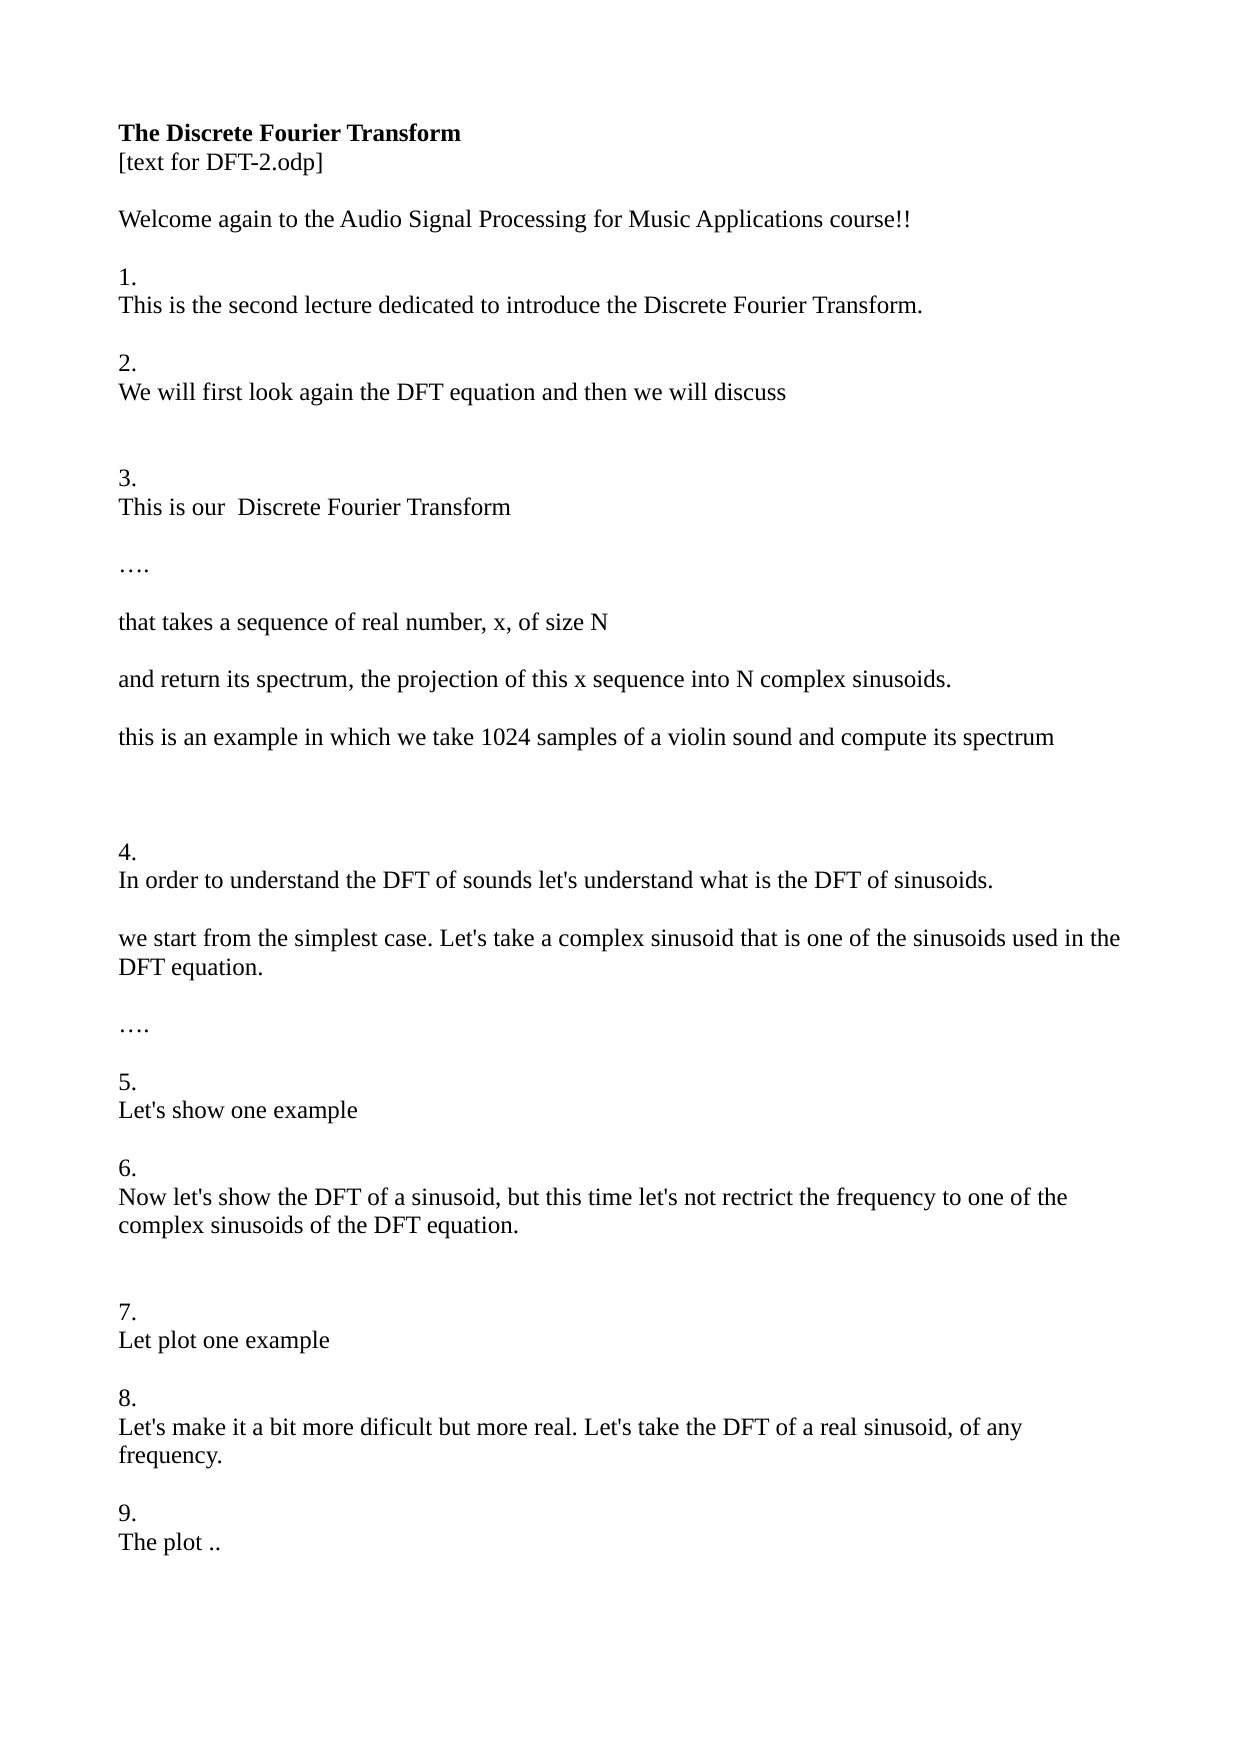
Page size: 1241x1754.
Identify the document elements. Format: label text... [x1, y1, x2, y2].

text this is an example in which we take 1024 samples of a violin sound and compute its spectrum [118, 722, 1122, 751]
text 4. [118, 837, 1122, 866]
text that takes a sequence of real number, x, of size N [118, 607, 1122, 636]
text 5. [118, 1067, 1122, 1096]
text and return its spectrum, the projection of this x sequence into N complex sinusoids. [118, 664, 1122, 693]
text Now let's show the DFT of a sinusoid, but this time let's not rectrict the frequency to one of the complex sinusoids of the DFT equation. [118, 1182, 1122, 1239]
text 2. [118, 348, 1122, 377]
text Welcome again to the Audio Signal Processing for Music Applications course!! [118, 204, 1122, 233]
text We will first look again the DFT equation and then we will discuss [118, 377, 1122, 406]
text Let's make it a bit more dificult but more real. Let's take the DFT of a real sinusoid, of any frequency. [118, 1412, 1122, 1469]
text In order to understand the DFT of sounds let's understand what is the DFT of sinusoids. [118, 866, 1122, 894]
text 9. [118, 1498, 1122, 1527]
text The plot .. [118, 1527, 1122, 1556]
text This is the second lecture dedicated to introduce the Discrete Fourier Transform. [118, 291, 1122, 319]
text 7. [118, 1297, 1122, 1326]
text [text for DFT-2.odp] [118, 147, 1122, 176]
text 6. [118, 1153, 1122, 1182]
text we start from the simplest case. Let's take a complex sinusoid that is one of the sinusoids used in the DFT equation. [118, 923, 1122, 981]
text 3. [118, 463, 1122, 492]
text The Discrete Fourier Transform [118, 118, 1122, 147]
text …. [118, 1009, 1122, 1038]
text …. [118, 549, 1122, 578]
text 8. [118, 1383, 1122, 1412]
text Let's show one example [118, 1096, 1122, 1124]
text Let plot one example [118, 1326, 1122, 1354]
text 1. [118, 262, 1122, 291]
text This is our Discrete Fourier Transform [118, 492, 1122, 521]
